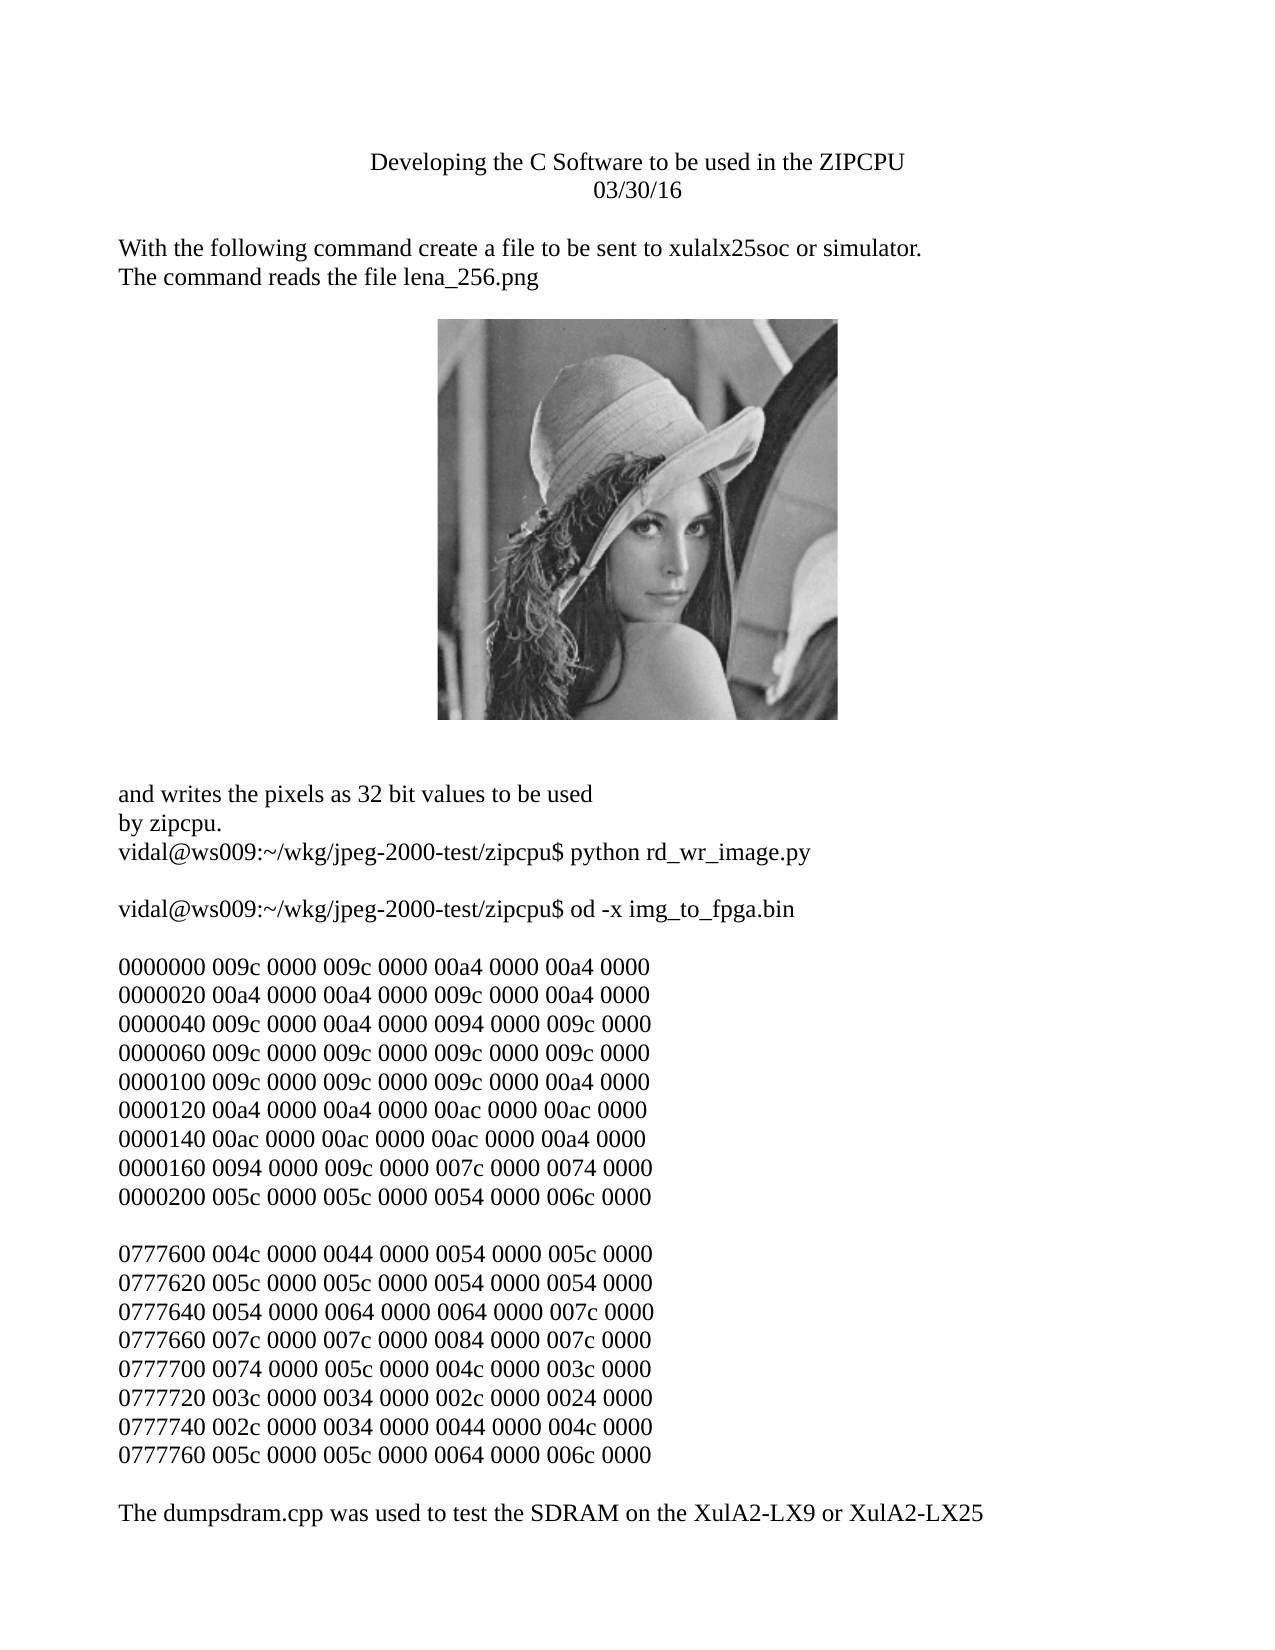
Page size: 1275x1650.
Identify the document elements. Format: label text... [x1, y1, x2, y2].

text 0000120 00a4 0000 00a4 0000 00ac 0000 00ac 0000 [118, 1096, 1157, 1124]
text The command reads the file lena_256.png [118, 262, 1157, 291]
text vidal@ws009:~/wkg/jpeg-2000-test/zipcpu$ od -x img_to_fpga.bin [118, 894, 1157, 923]
text 0777720 003c 0000 0034 0000 002c 0000 0024 0000 [118, 1383, 1157, 1412]
text 0777700 0074 0000 005c 0000 004c 0000 003c 0000 [118, 1354, 1157, 1383]
text 03/30/16 [118, 176, 1157, 204]
text 0000100 009c 0000 009c 0000 009c 0000 00a4 0000 [118, 1067, 1157, 1096]
text With the following command create a file to be sent to xulalx25soc or simulator. [118, 233, 1157, 262]
text 0000140 00ac 0000 00ac 0000 00ac 0000 00a4 0000 [118, 1124, 1157, 1153]
text 0000060 009c 0000 009c 0000 009c 0000 009c 0000 [118, 1038, 1157, 1067]
text 0777620 005c 0000 005c 0000 0054 0000 0054 0000 [118, 1268, 1157, 1297]
text 0000020 00a4 0000 00a4 0000 009c 0000 00a4 0000 [118, 981, 1157, 1009]
text 0000200 005c 0000 005c 0000 0054 0000 006c 0000 [118, 1182, 1157, 1211]
picture [437, 319, 838, 720]
text 0000040 009c 0000 00a4 0000 0094 0000 009c 0000 [118, 1009, 1157, 1038]
text 0000160 0094 0000 009c 0000 007c 0000 0074 0000 [118, 1153, 1157, 1182]
text Developing the C Software to be used in the ZIPCPU [118, 147, 1157, 176]
text 0000000 009c 0000 009c 0000 00a4 0000 00a4 0000 [118, 952, 1157, 981]
text by zipcpu. [118, 808, 1157, 837]
text 0777760 005c 0000 005c 0000 0064 0000 006c 0000 [118, 1441, 1157, 1469]
text 0777600 004c 0000 0044 0000 0054 0000 005c 0000 [118, 1239, 1157, 1268]
text vidal@ws009:~/wkg/jpeg-2000-test/zipcpu$ python rd_wr_image.py [118, 837, 1157, 866]
text 0777740 002c 0000 0034 0000 0044 0000 004c 0000 [118, 1412, 1157, 1441]
text 0777660 007c 0000 007c 0000 0084 0000 007c 0000 [118, 1326, 1157, 1354]
text The dumpsdram.cpp was used to test the SDRAM on the XulA2-LX9 or XulA2-LX25 [118, 1498, 1157, 1527]
text and writes the pixels as 32 bit values to be used [118, 779, 1157, 808]
text 0777640 0054 0000 0064 0000 0064 0000 007c 0000 [118, 1297, 1157, 1326]
